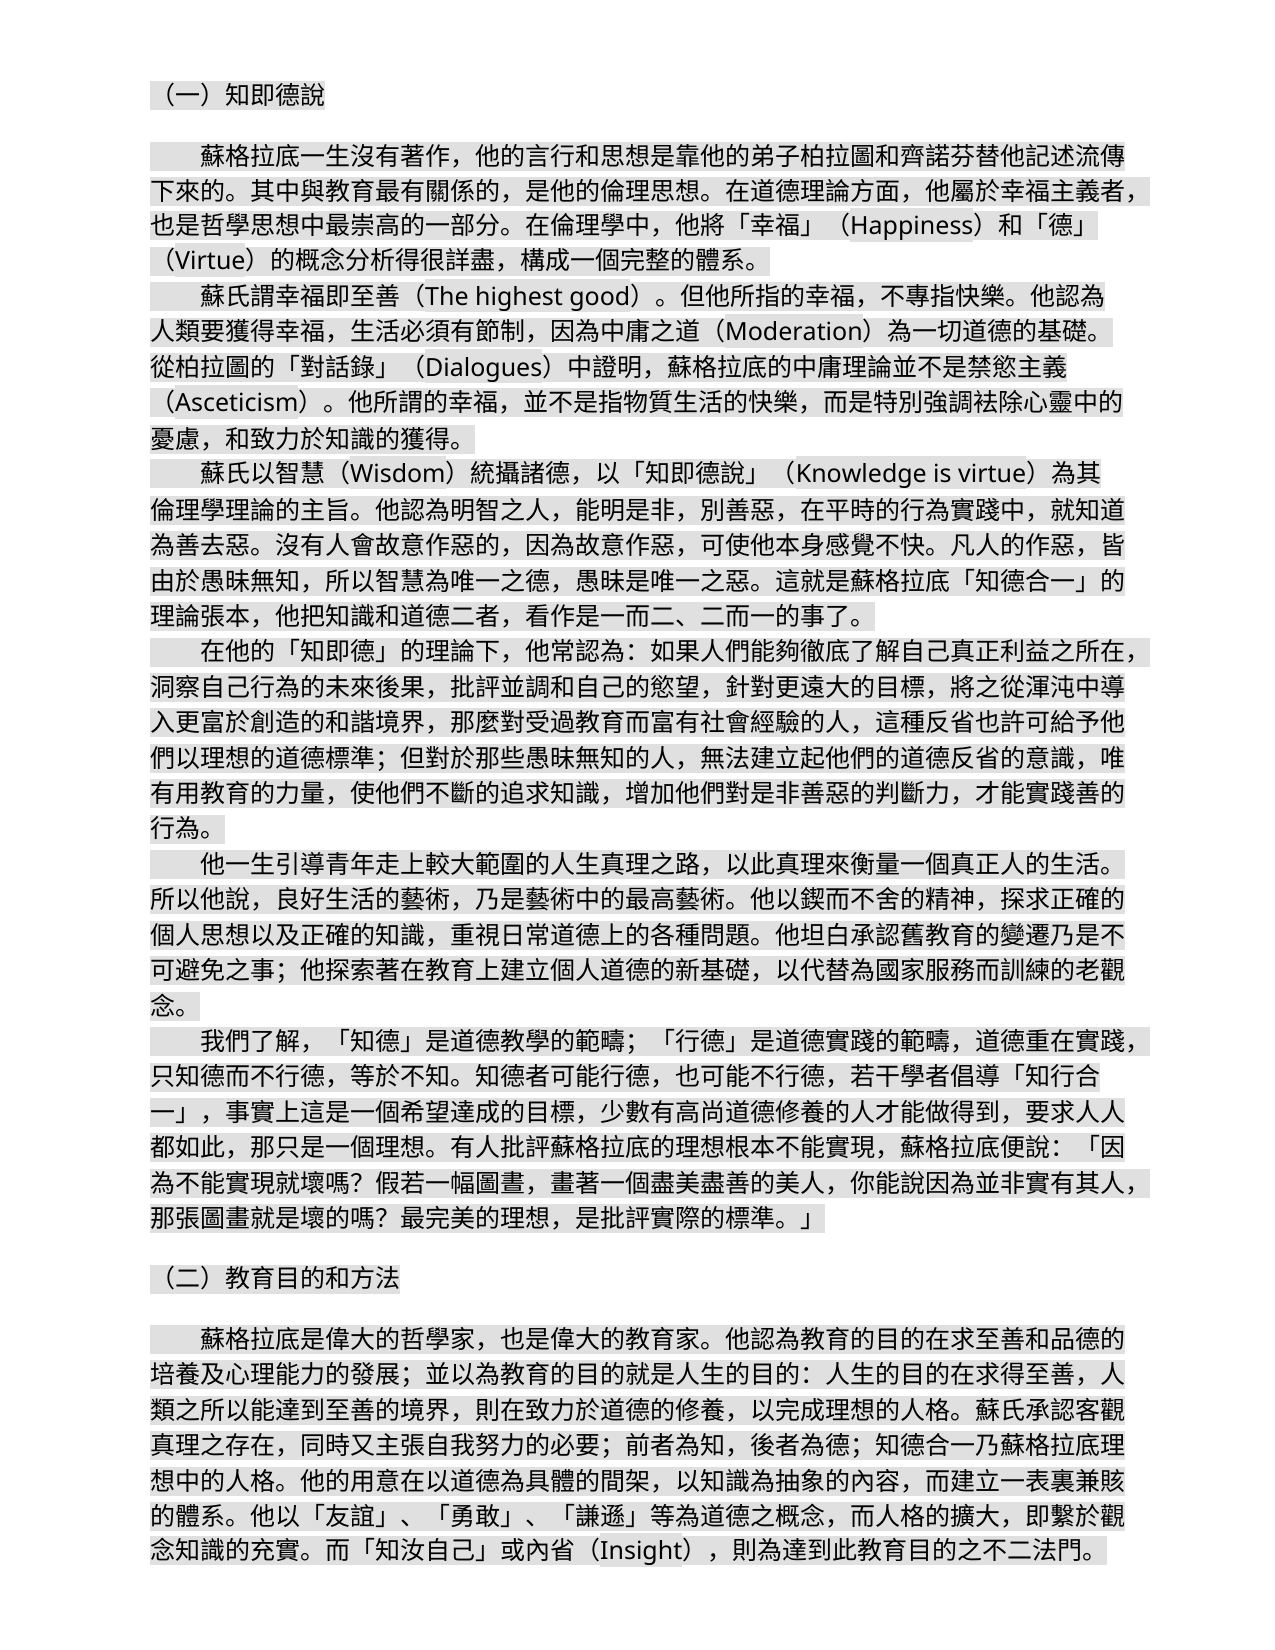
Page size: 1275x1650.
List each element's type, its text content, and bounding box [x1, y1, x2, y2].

text （二）教育目的和方法 [150, 1258, 1125, 1294]
text 蘇格拉底一生沒有著作，他的言行和思想是靠他的弟子柏拉圖和齊諾芬替他記述流傳下來的。其中與教育最有關係的，是他的倫理思想。在道德理論方面，他屬於幸福主義者，也是哲學思想中最崇高的一部分。在倫理學中，他將「幸福」（Happiness）和「德」（Virtue）的概念分析得很詳盡，構成一個完整的體系。 蘇氏謂幸福即至善（The highest good）。但他所指的幸福，不專指快樂。他認為人類要獲得幸福，生活必須有節制，因為中庸之道（Moderation）為一切道德的基礎。從柏拉圖的「對話錄」（Dialogues）中證明，蘇格拉底的中庸理論並不是禁慾主義（Asceticism）。他所謂的幸福，並不是指物質生活的快樂，而是特別強調袪除心靈中的憂慮，和致力於知識的獲得。 蘇氏以智慧（Wisdom）統攝諸德，以「知即德說」（Knowledge is virtue）為其倫理學理論的主旨。他認為明智之人，能明是非，別善惡，在平時的行為實踐中，就知道為善去惡。沒有人會故意作惡的，因為故意作惡，可使他本身感覺不快。凡人的作惡，皆由於愚昧無知，所以智慧為唯一之德，愚昧是唯一之惡。這就是蘇格拉底「知德合一」的理論張本，他把知識和道德二者，看作是一而二、二而一的事了。 在他的「知即德」的理論下，他常認為：如果人們能夠徹底了解自己真正利益之所在，洞察自己行為的未來後果，批評並調和自己的慾望，針對更遠大的目標，將之從渾沌中導入更富於創造的和諧境界，那麼對受過教育而富有社會經驗的人，這種反省也許可給予他們以理想的道德標準；但對於那些愚昧無知的人，無法建立起他們的道德反省的意識，唯有用教育的力量，使他們不斷的追求知識，增加他們對是非善惡的判斷力，才能實踐善的行為。 他一生引導青年走上較大範圍的人生真理之路，以此真理來衡量一個真正人的生活。所以他說，良好生活的藝術，乃是藝術中的最高藝術。他以鍥而不舍的精神，探求正確的個人思想以及正確的知識，重視日常道德上的各種問題。他坦白承認舊教育的變遷乃是不可避免之事；他探索著在教育上建立個人道德的新基礎，以代替為國家服務而訓練的老觀念。 我們了解，「知德」是道德教學的範疇；「行德」是道德實踐的範疇，道德重在實踐，只知德而不行德，等於不知。知德者可能行德，也可能不行德，若干學者倡導「知行合一」，事實上這是一個希望達成的目標，少數有高尚道德修養的人才能做得到，要求人人都如此，那只是一個理想。有人批評蘇格拉底的理想根本不能實現，蘇格拉底便說：「因為不能實現就壞嗎？假若一幅圖晝，畫著一個盡美盡善的美人，你能說因為並非實有其人，那張圖畫就是壞的嗎？最完美的理想，是批評實際的標準。」 [150, 135, 1125, 1233]
text （一）知即德說 [150, 75, 1125, 110]
text 蘇格拉底是偉大的哲學家，也是偉大的教育家。他認為教育的目的在求至善和品德的培養及心理能力的發展；並以為教育的目的就是人生的目的：人生的目的在求得至善，人類之所以能達到至善的境界，則在致力於道德的修養，以完成理想的人格。蘇氏承認客觀真理之存在，同時又主張自我努力的必要；前者為知，後者為德；知德合一乃蘇格拉底理想中的人格。他的用意在以道德為具體的間架，以知識為抽象的內容，而建立一表裏兼賅的體系。他以「友誼」、「勇敢」、「謙遜」等為道德之概念，而人格的擴大，即繫於觀念知識的充實。而「知汝自己」或內省（Insight），則為達到此教育目的之不二法門。 蘇格拉底和人討論有關問題時，常用詰問法，又稱蘇格拉底法（The socratic method）。這種方法有下列的幾種特點：……懷疑的，蘇格拉底認為一切知識，均從疑難中產生，愈求進步疑難愈多，疑難愈多進步愈大。由懷疑而引出問題，這不是表示蘇格拉底傲慢自大，或自命為智者；事實上恰好相反，蘇氏本是非常謙虛的。他常說：「我知道自己的愚昧，我非智者，而是一個愛智的人。」此外，蘇氏所謂「懷疑」是研究學問和討論問題的方法，別於古代希臘懷疑論者之所謂的「懷疑」；前者以懷疑為方法，作為探求真知的手段；後者以懷疑為目的，始於懷疑，而終於懷疑，結果則毫無所得。……是談話方式的，這是詰問法的第二特點。在討論時，採用談話的方法，以辯論為技術，而尋求真理和概念的正確定義。其真理的發現，是在討論和問答法中進行，所以有人叫這種方法為「產婆法」，為知識接生的藝術（The art of intellectual midwifery），以為知識原存於對方的心靈內，不過他自己因受其他錯誤的觀念所蔽，而沒有發現罷了。蘇氏自比產婆，從談話中用剝繭抽絲的方法，使對方逐漸了解自己的無知，而發現自己的錯誤，建立正確的知識觀念。這種談話也有幾個特點：第一、談話是藉助於問答，以弄清對方的思路，使其自己發現真理。唯在談話進行中，蘇氏則偏重於問，他不輕易回答對方的問題。他只要求對方回答他所提出的問題，他以謙和的態度發問，由對方回答中而導引出其他問題的資料，直至最後由於不斷的詰詢，使青年承認他的無知。在發問的過程中，蘇氏給予學生以最高的智慧，此即有名的蘇格拉底反詰法（Socratic irony）。第二、青年們要想學習，必與交談，由交談而建立友誼，由於友誼建立在雙方的情感基礎之上，這樣才有助於問答的進行。於是愛求知識和增進友誼二者，構成蘇格拉底方法進行中的基本要素。……;是概念的和定義的；他在問答中，想把許多模糊的概念找出正確的定義來。他常問：「何謂正義？」「何謂名譽？」「何謂德性？」「何謂道德？」「何謂愛國？」「何謂你自己？」蘇氏所最關心的，便是諸如此類的道德和心理學的問題。他這種堅持精確的定義，清晰的思想，及精細的分析態度，給雅典青年不少的助益。他之所以如此苦口婆心的教導，無非認為知識之目的是使概念獲得正確的定義。 蘇格拉底的整個方法，是啟發的（Heuristic），又可叫探求法（A method of finding）。經過歸納過程而歸結到一個定義。亞里士多德（Aristatle）曾說：「歸納和定義二者，恰可歸功於蘇格拉底。」……（註二）羅素則稱之為辯證法（Dialectic method）。不過他說，這種以問答尋求知識的方法，不是蘇格拉底發明的，巴門尼第斯（Parmenides）的弟子齊諾（Zeno）似乎早已用過了。（註三）即使如此，在古代希臘運用辯證法較為成功的人，則推蘇格拉底和柏拉圖，而後者顯然是受前者的影響。 [150, 1319, 1125, 1567]
